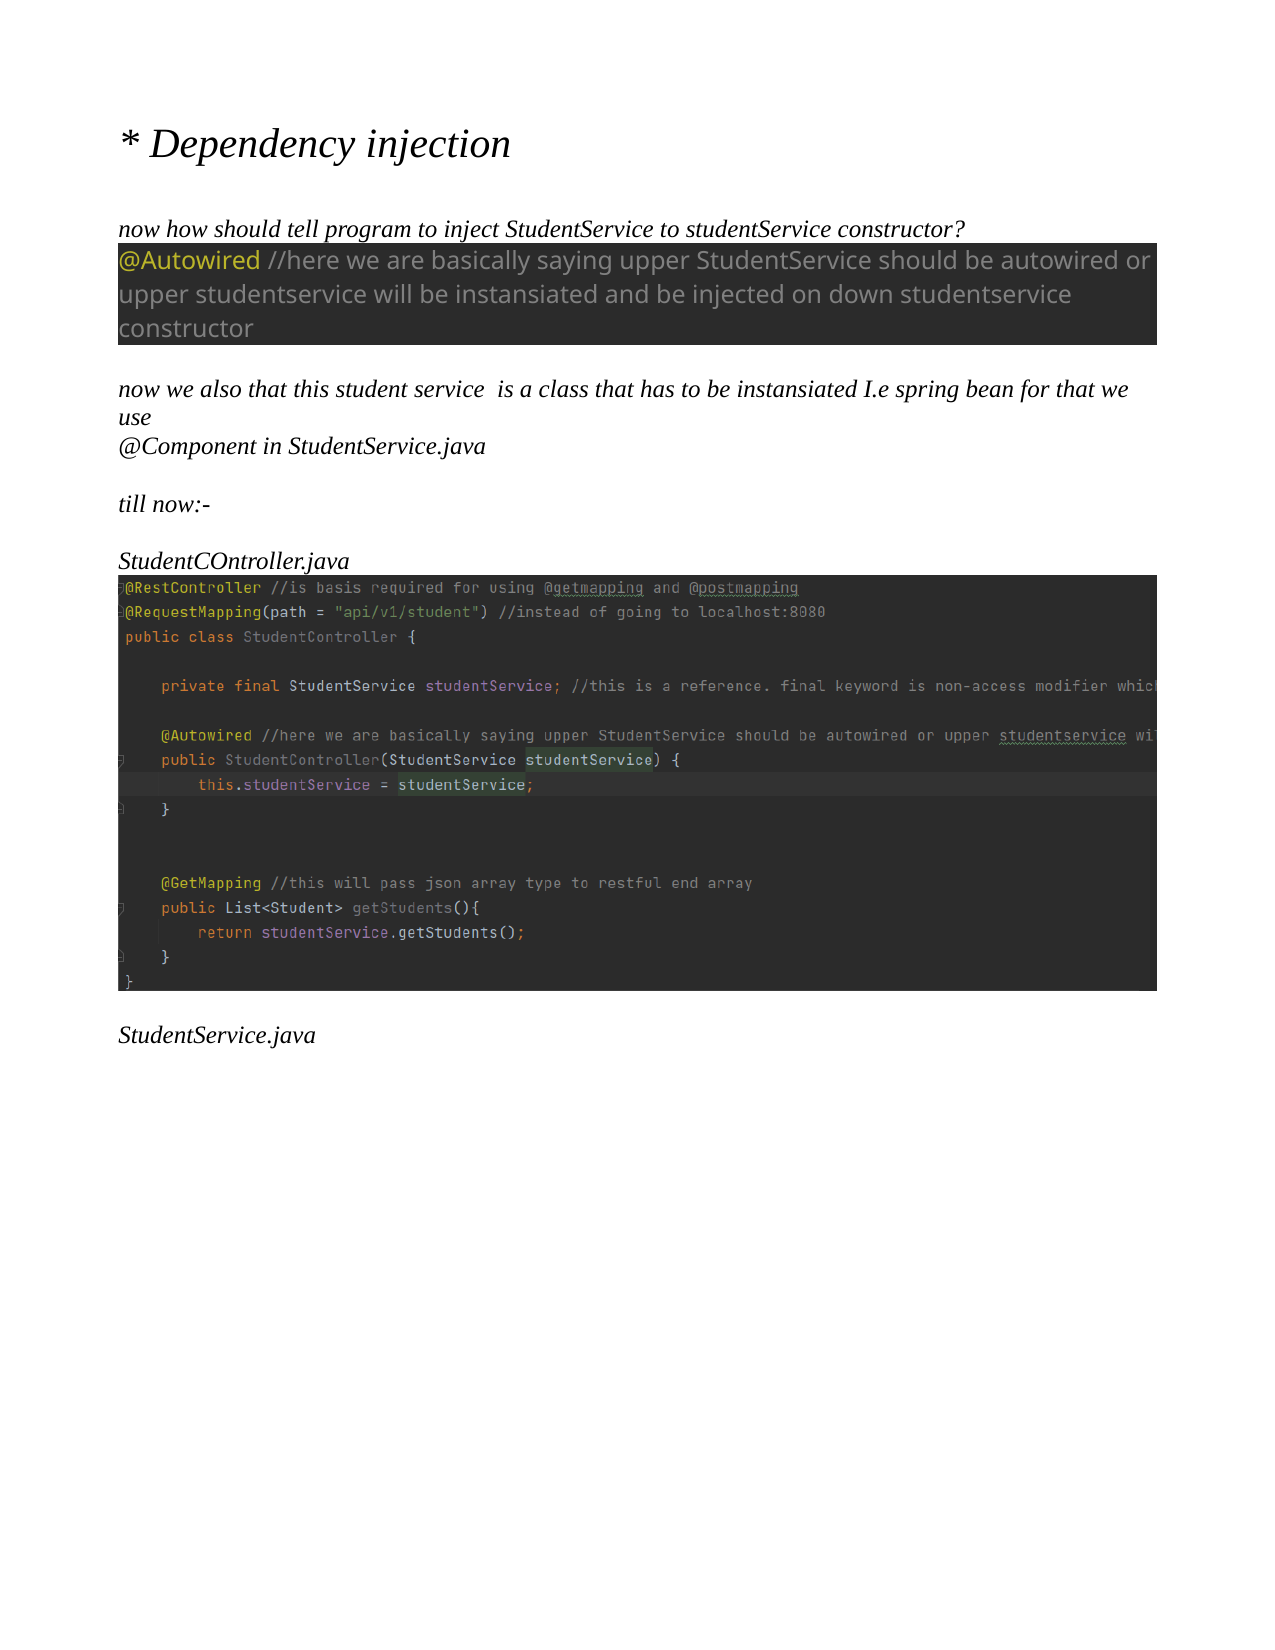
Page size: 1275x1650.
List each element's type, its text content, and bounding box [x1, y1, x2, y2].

text StudentService.java [118, 1020, 1157, 1048]
picture [118, 575, 1157, 991]
text @Autowired //here we are basically saying upper StudentService should be autowired or upper studentservice will be instansiated and be injected on down studentservice constructor [118, 243, 1157, 345]
text @Component in StudentService.java [118, 431, 1157, 460]
text now how should tell program to inject StudentService to studentService constructor? [118, 214, 1157, 243]
text till now:- [118, 489, 1157, 517]
text * Dependency injection [118, 118, 1157, 166]
text StudentCOntroller.java [118, 546, 1157, 575]
text now we also that this student service is a class that has to be instansiated I.e spring bean for that we use [118, 374, 1157, 431]
